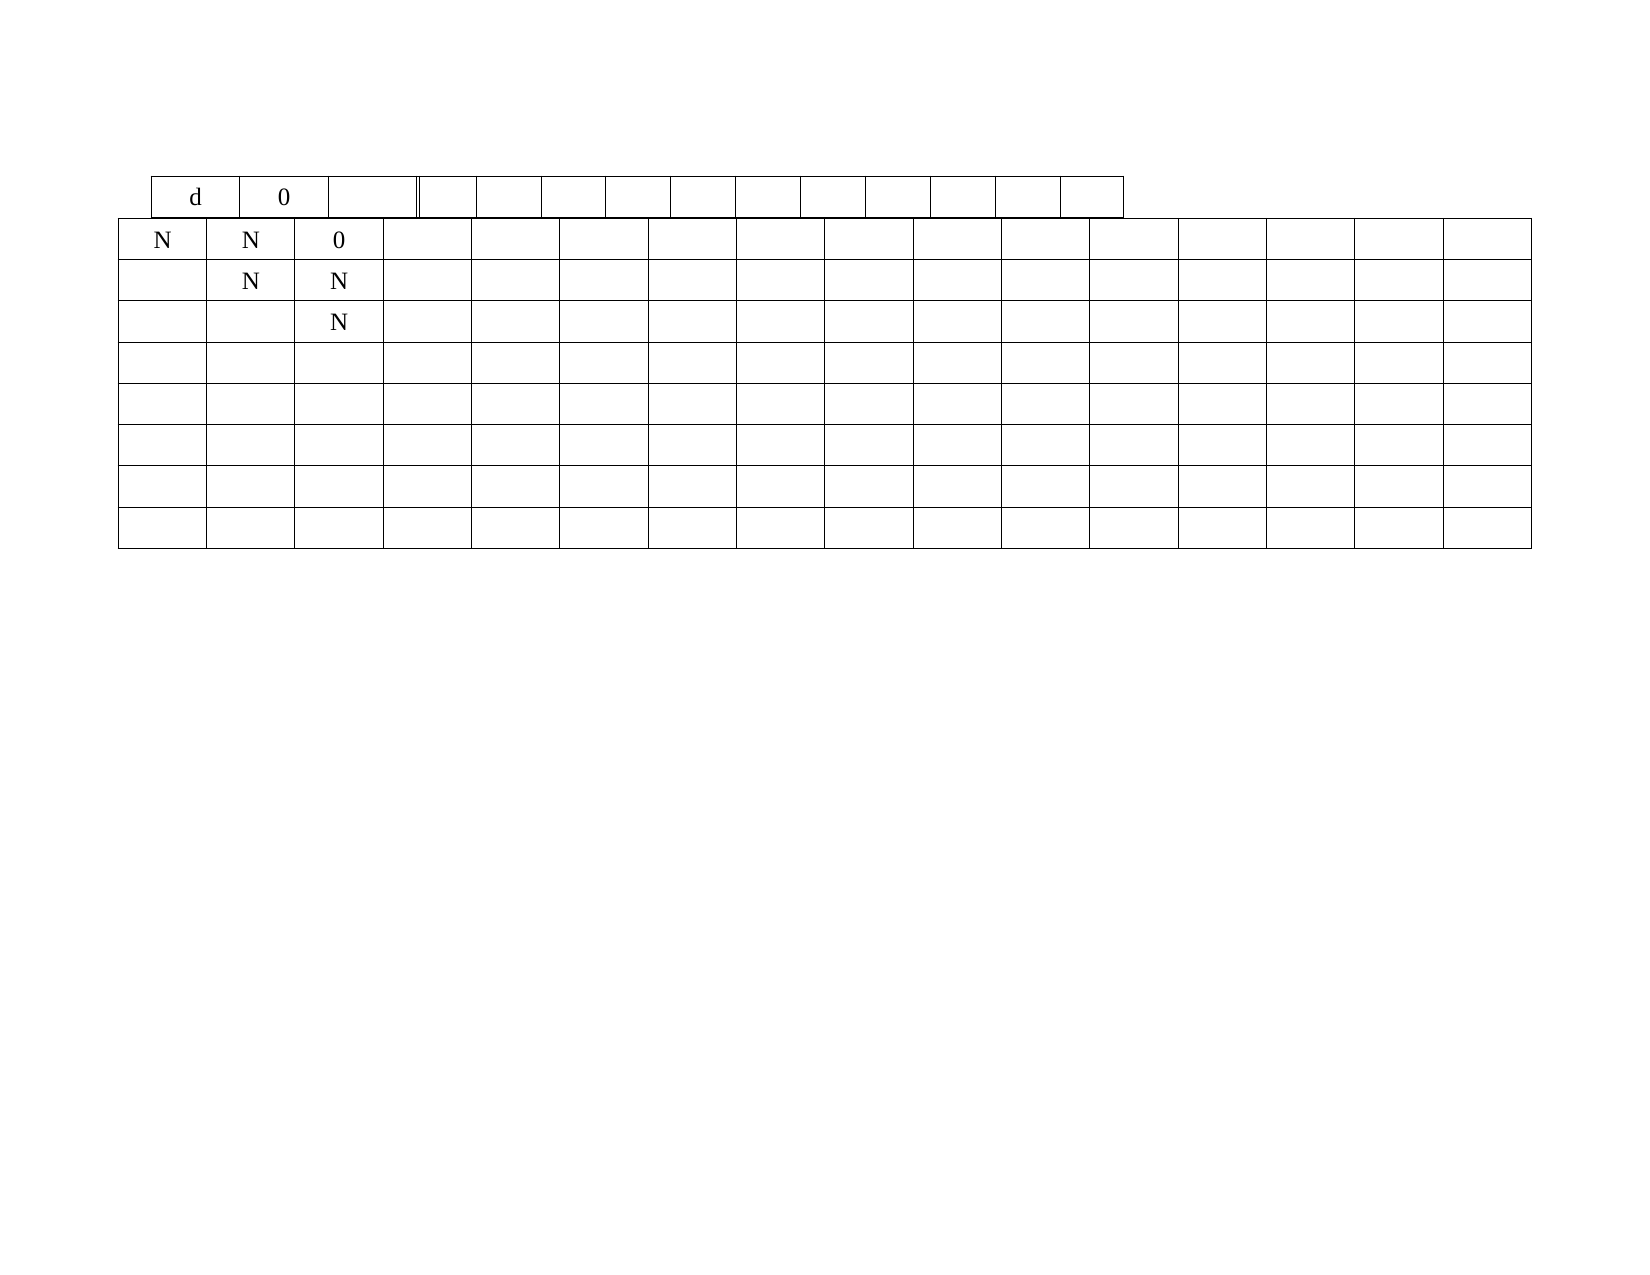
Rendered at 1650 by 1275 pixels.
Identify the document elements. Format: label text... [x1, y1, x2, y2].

table_cell [119, 343, 206, 383]
table_cell [737, 508, 824, 548]
table_header [825, 219, 913, 259]
table_header [671, 177, 735, 217]
table_cell [207, 508, 294, 548]
table_cell [649, 301, 736, 342]
table_cell [119, 425, 206, 465]
table_cell [472, 425, 559, 465]
table_header [606, 177, 670, 217]
table_cell [649, 508, 736, 548]
table_cell [1267, 425, 1354, 465]
table_header [472, 219, 559, 259]
table_cell [1090, 260, 1178, 300]
table_cell [384, 384, 471, 424]
table_cell [1002, 508, 1089, 548]
table_cell [384, 466, 471, 507]
table_cell [1002, 301, 1089, 342]
table_header d [152, 177, 239, 217]
table_header [477, 177, 541, 217]
table_cell [1267, 260, 1354, 300]
table_header [1002, 219, 1089, 259]
table_cell [1179, 425, 1266, 465]
table_cell [207, 343, 294, 383]
table_cell [1002, 384, 1089, 424]
table_header [560, 219, 648, 259]
table_cell [737, 425, 824, 465]
table_header [914, 219, 1001, 259]
table_cell [1002, 260, 1089, 300]
table_cell [472, 260, 559, 300]
table_cell [1355, 384, 1443, 424]
table_cell [825, 466, 913, 507]
table_cell [472, 384, 559, 424]
table_cell [1002, 466, 1089, 507]
table_cell [560, 425, 648, 465]
table_header [420, 177, 476, 217]
table_cell [1444, 508, 1531, 548]
table_cell [1179, 301, 1266, 342]
table_cell [384, 260, 471, 300]
table_cell [1090, 384, 1178, 424]
table_cell [1179, 466, 1266, 507]
table_header [866, 177, 930, 217]
table_cell [1002, 425, 1089, 465]
table_cell [560, 260, 648, 300]
table_cell [1090, 508, 1178, 548]
table_cell [1355, 466, 1443, 507]
table_cell [649, 260, 736, 300]
table_cell N [295, 301, 383, 342]
table_header [996, 177, 1060, 217]
table_cell [207, 466, 294, 507]
table_cell [472, 343, 559, 383]
table_header N [207, 219, 294, 259]
table_cell [560, 384, 648, 424]
table_cell [119, 260, 206, 300]
table_cell [1444, 466, 1531, 507]
table_cell [295, 466, 383, 507]
table_cell [119, 384, 206, 424]
table_header N [119, 219, 206, 259]
table_header [801, 177, 865, 217]
table_cell [825, 425, 913, 465]
table_cell [1090, 466, 1178, 507]
table_cell [1355, 508, 1443, 548]
table_cell [1179, 508, 1266, 548]
table_cell [119, 301, 206, 342]
table_cell [384, 425, 471, 465]
table_cell [649, 466, 736, 507]
table_cell [914, 425, 1001, 465]
table_header [649, 219, 736, 259]
table_cell [1355, 260, 1443, 300]
table_cell [649, 384, 736, 424]
table_header [737, 219, 824, 259]
table_header [1090, 219, 1178, 259]
table_header [329, 177, 416, 217]
table_cell [1444, 260, 1531, 300]
table_cell [472, 301, 559, 342]
table_cell [737, 343, 824, 383]
table_header [1179, 219, 1266, 259]
table_cell [560, 466, 648, 507]
table_cell [119, 466, 206, 507]
table_cell [1444, 301, 1531, 342]
table_cell [825, 301, 913, 342]
table_cell [1179, 260, 1266, 300]
table_cell [825, 384, 913, 424]
table_cell [914, 384, 1001, 424]
table_cell N [207, 260, 294, 300]
table_cell [914, 508, 1001, 548]
table_cell [207, 384, 294, 424]
table_header [384, 219, 471, 259]
table_header [1355, 219, 1443, 259]
table_header [1061, 177, 1123, 217]
table_cell [472, 508, 559, 548]
table_header [1267, 219, 1354, 259]
table_cell [295, 343, 383, 383]
table_cell [737, 301, 824, 342]
table_cell [1090, 343, 1178, 383]
table_cell [295, 508, 383, 548]
table_cell [914, 343, 1001, 383]
table_header [931, 177, 995, 217]
table_cell [1267, 301, 1354, 342]
table_cell [560, 301, 648, 342]
table_header 0 [240, 177, 328, 217]
table_cell [560, 508, 648, 548]
table_cell [1355, 343, 1443, 383]
table_cell [825, 508, 913, 548]
table_cell [384, 301, 471, 342]
table_cell [295, 425, 383, 465]
table_cell [1267, 508, 1354, 548]
table_cell [1355, 301, 1443, 342]
table_cell [119, 508, 206, 548]
table_header [542, 177, 605, 217]
table_header [1444, 219, 1531, 259]
table_cell [649, 425, 736, 465]
table_cell [1267, 343, 1354, 383]
table_cell [560, 343, 648, 383]
table_cell [914, 301, 1001, 342]
table_cell [1267, 384, 1354, 424]
table_cell [825, 343, 913, 383]
table_cell [472, 466, 559, 507]
table_cell [914, 260, 1001, 300]
table_cell [737, 384, 824, 424]
table_cell [1179, 343, 1266, 383]
table_cell [914, 466, 1001, 507]
table_cell [1444, 343, 1531, 383]
table_cell [649, 343, 736, 383]
table_cell [384, 508, 471, 548]
table_cell [737, 466, 824, 507]
table_cell [1444, 425, 1531, 465]
table_cell [207, 425, 294, 465]
table_cell [825, 260, 913, 300]
table_cell [1179, 384, 1266, 424]
table_header 0 [295, 219, 383, 259]
table_cell [295, 384, 383, 424]
table_cell [1002, 343, 1089, 383]
table_cell [207, 301, 294, 342]
table_cell [737, 260, 824, 300]
table_cell N [295, 260, 383, 300]
table_cell [384, 343, 471, 383]
table_header [736, 177, 800, 217]
table_cell [1267, 466, 1354, 507]
table_cell [1444, 384, 1531, 424]
table_cell [1090, 425, 1178, 465]
table_cell [1355, 425, 1443, 465]
table_cell [1090, 301, 1178, 342]
